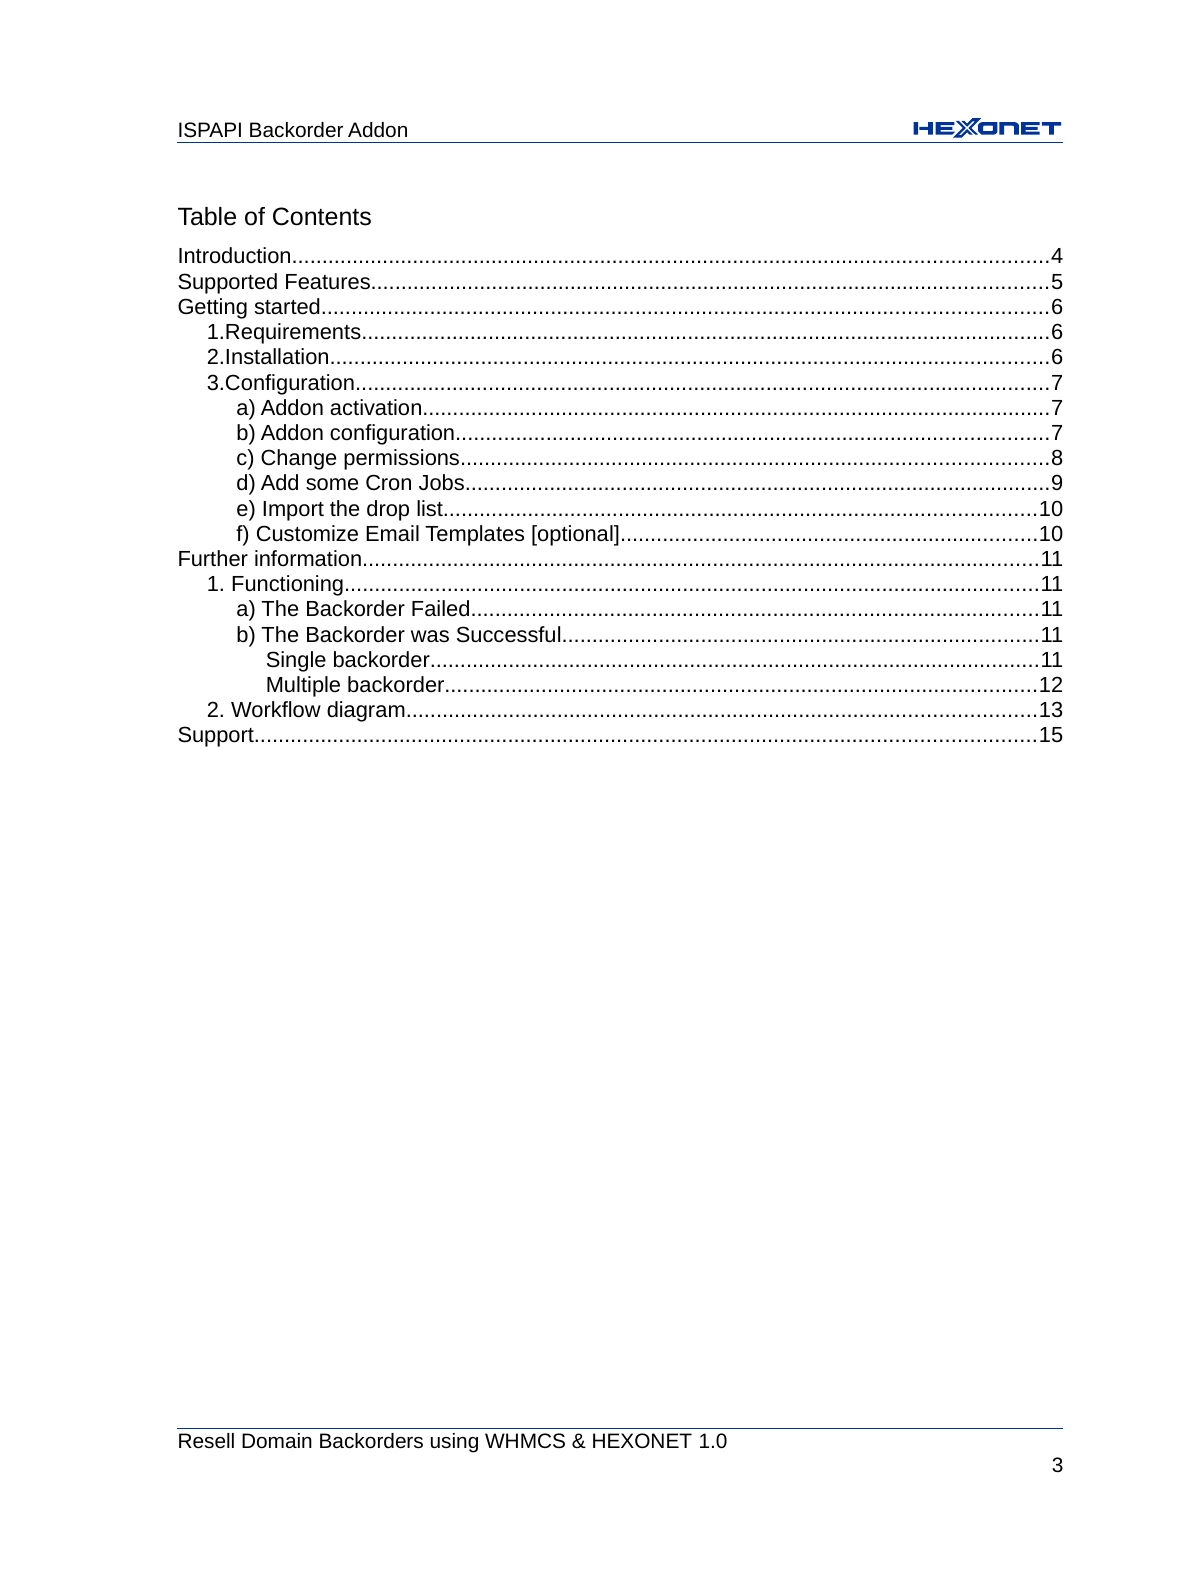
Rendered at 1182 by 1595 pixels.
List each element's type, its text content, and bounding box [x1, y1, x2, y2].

text a) Addon activation 7 [236, 394, 1063, 420]
text 2.Installation 6 [207, 344, 1063, 369]
text c) Change permissions 8 [236, 445, 1063, 470]
text a) The Backorder Failed 11 [236, 596, 1063, 621]
text Introduction 4 [177, 243, 1063, 268]
text 3.Configuration 7 [207, 369, 1063, 394]
text e) Import the drop list 10 [236, 495, 1063, 521]
text Multiple backorder 12 [266, 672, 1063, 697]
text 1.Requirements 6 [207, 319, 1063, 344]
text 1. Functioning 11 [207, 571, 1063, 596]
text Single backorder 11 [266, 647, 1063, 672]
text Supported Features 5 [177, 268, 1063, 294]
text Getting started 6 [177, 294, 1063, 319]
text 2. Workflow diagram 13 [207, 697, 1063, 722]
text b) The Backorder was Successful 11 [236, 621, 1063, 647]
text d) Add some Cron Jobs 9 [236, 470, 1063, 495]
text Support 15 [177, 722, 1063, 747]
subtitle Table of Contents [177, 202, 1063, 231]
text b) Addon configuration 7 [236, 420, 1063, 445]
text Further information 11 [177, 546, 1063, 571]
text f) Customize Email Templates [optional] 10 [236, 521, 1063, 546]
